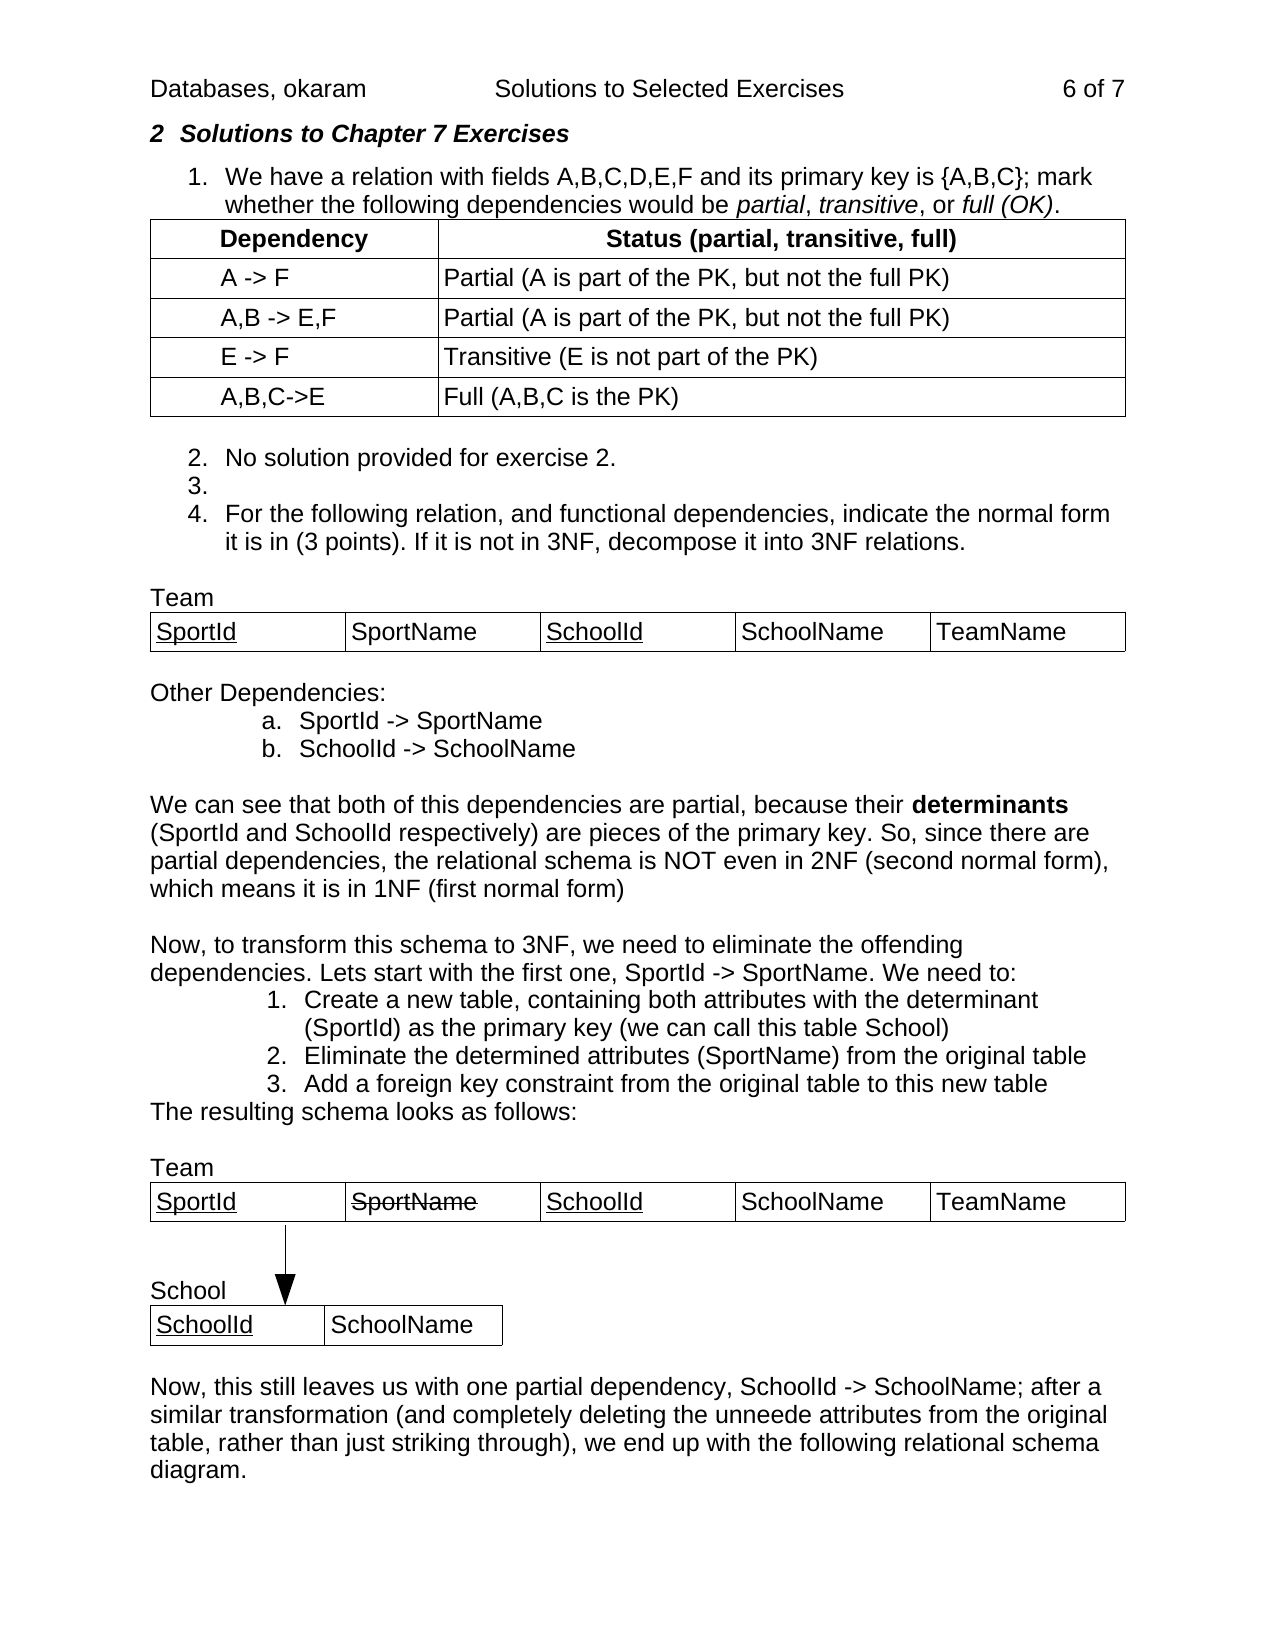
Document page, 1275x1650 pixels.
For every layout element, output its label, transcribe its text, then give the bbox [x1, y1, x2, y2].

table_cell Transitive (E is not part of the PK) [439, 338, 1125, 377]
table_header SchoolId [541, 613, 735, 651]
text The resulting schema looks as follows: [150, 1098, 1125, 1126]
table_header SchoolName [325, 1306, 502, 1344]
table_cell E -> F [151, 338, 438, 377]
table_header SportId [151, 1183, 345, 1221]
table_header TeamName [931, 613, 1125, 651]
table_header SchoolName [736, 613, 930, 651]
list SportId -> SportName [261, 707, 1125, 735]
list No solution provided for exercise 2. [187, 444, 1125, 472]
list Create a new table, containing both attributes with the determinant (SportId) as the primary key (we can call this table School) [266, 986, 1125, 1042]
list We have a relation with fields A,B,C,D,E,F and its primary key is {A,B,C}; mark whether the following dependencies would be partial, transitive, or full (OK). [187, 163, 1125, 219]
table_cell Full (A,B,C is the PK) [439, 378, 1125, 416]
subtitle Solutions to Chapter 7 Exercises [150, 120, 1125, 148]
text Now, to transform this schema to 3NF, we need to eliminate the offending dependencies. Lets start with the first one, SportId -> SportName. We need to: [150, 930, 1125, 986]
table_header SchoolId [541, 1183, 735, 1221]
text [286, 1277, 1125, 1305]
table_cell A -> F [151, 259, 438, 298]
text School [150, 1277, 284, 1305]
text Other Dependencies: [150, 679, 1125, 707]
table_header SportName [346, 1183, 540, 1221]
table_cell A,B -> E,F [151, 299, 438, 337]
table_cell A,B,C->E [151, 378, 438, 416]
table_cell Partial (A is part of the PK, but not the full PK) [439, 259, 1125, 298]
list SchoolId -> SchoolName [261, 735, 1125, 763]
list Eliminate the determined attributes (SportName) from the original table [266, 1042, 1125, 1070]
table_header SportName [346, 613, 540, 651]
table_cell Partial (A is part of the PK, but not the full PK) [439, 299, 1125, 337]
table_header SchoolId [151, 1306, 324, 1344]
table_header Dependency [151, 220, 438, 258]
table_header SchoolName [736, 1183, 930, 1221]
text Team [150, 1154, 1125, 1182]
text Team [150, 584, 1125, 612]
table_header SportId [151, 613, 345, 651]
table_header TeamName [931, 1183, 1125, 1221]
text Now, this still leaves us with one partial dependency, SchoolId -> SchoolName; after a similar transformation (and completely deleting the unneede attributes from the original table, rather than just striking through), we end up with the following relational schema diagram. [150, 1372, 1125, 1484]
text We can see that both of this dependencies are partial, because their determinants (SportId and SchoolId respectively) are pieces of the primary key. So, since there are partial dependencies, the relational schema is NOT even in 2NF (second normal form), which means it is in 1NF (first normal form) [150, 791, 1125, 902]
table_header Status (partial, transitive, full) [439, 220, 1125, 258]
list Add a foreign key constraint from the original table to this new table [266, 1070, 1125, 1098]
list For the following relation, and functional dependencies, indicate the normal form it is in (3 points). If it is not in 3NF, decompose it into 3NF relations. [187, 500, 1125, 556]
